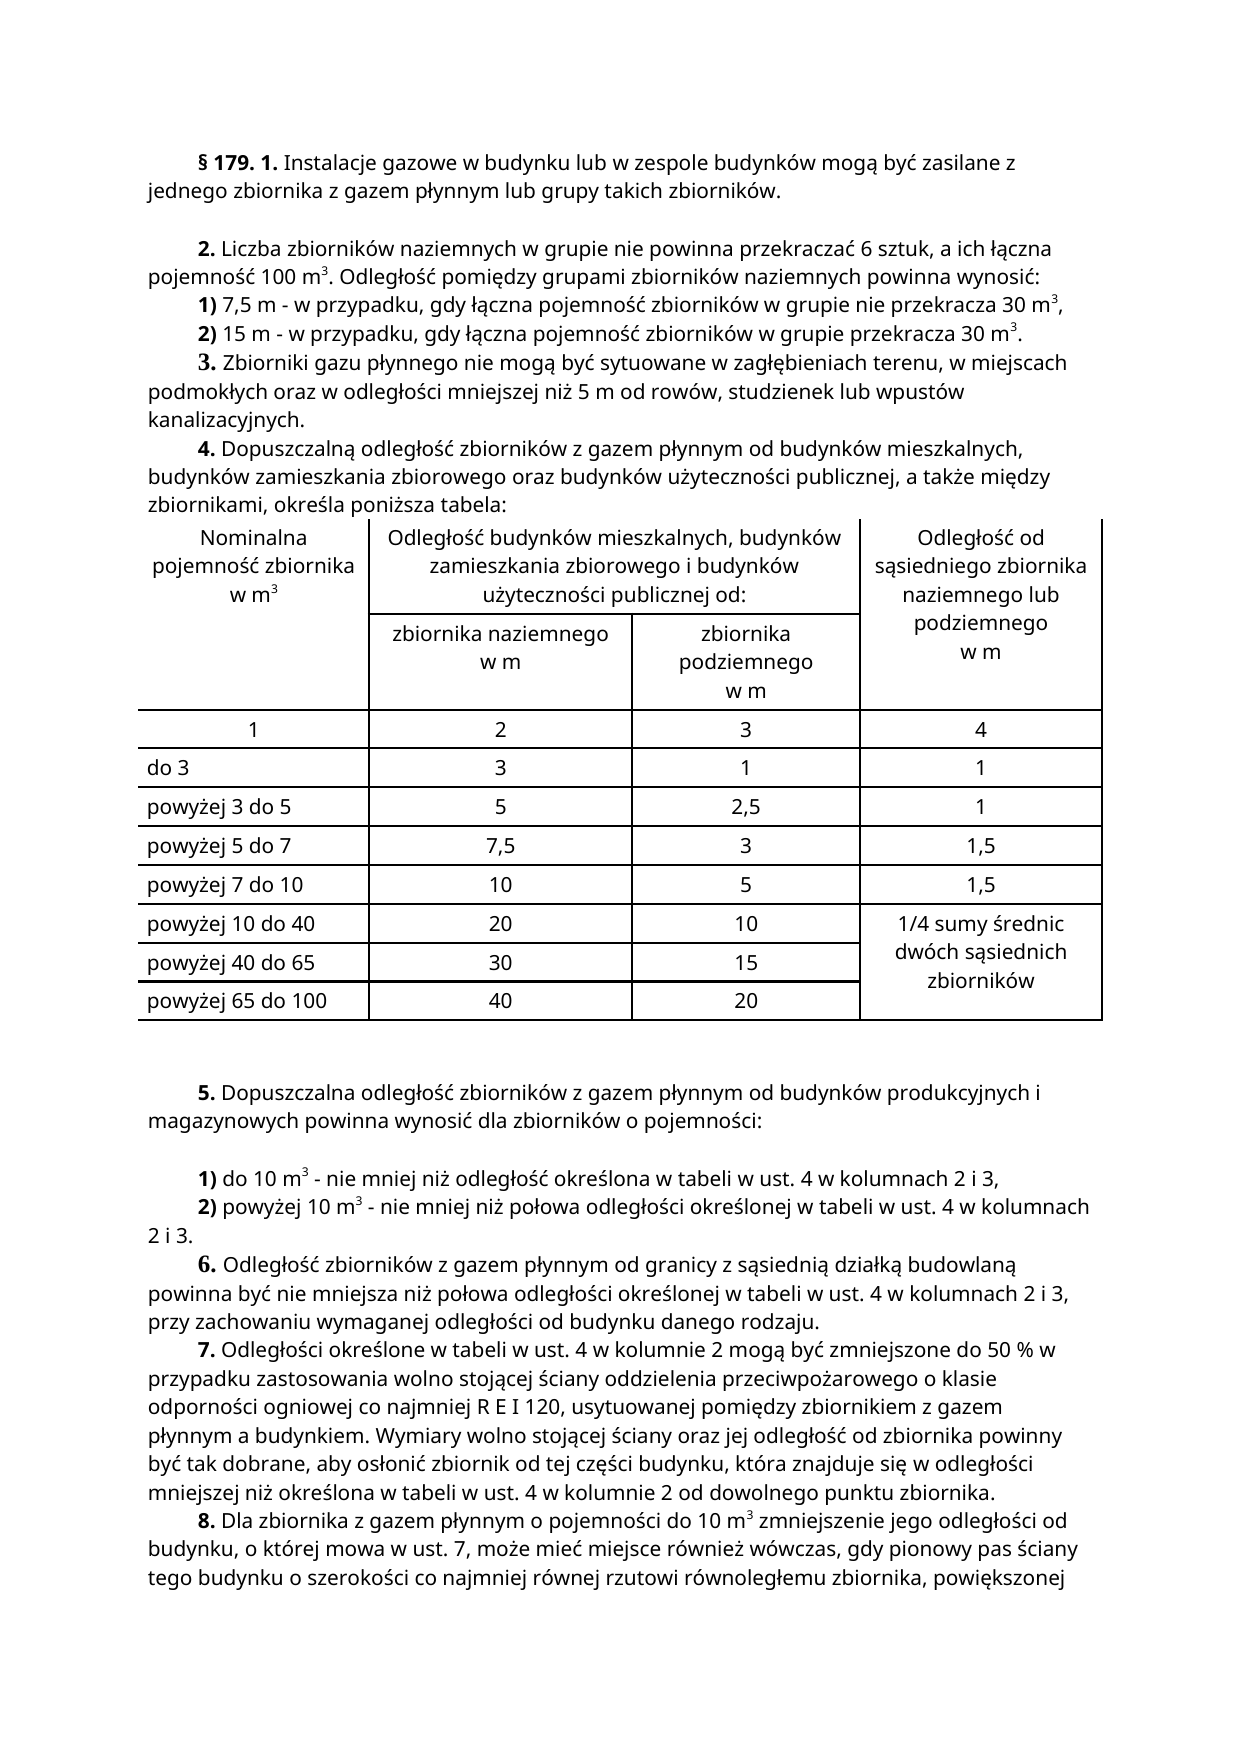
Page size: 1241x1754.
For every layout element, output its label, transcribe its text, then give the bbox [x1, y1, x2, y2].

table_cell 20 [633, 983, 859, 1019]
table_header Odległość od sąsiedniego zbiornika naziemnego lub podziemnego w m [861, 519, 1101, 708]
table_cell 5 [370, 788, 631, 825]
table_cell 3 [370, 749, 631, 786]
table_cell 1,5 [861, 827, 1101, 864]
table_header Odległość budynków mieszkalnych, budynków zamieszkania zbiorowego i budynków użyteczności publicznej od: [370, 519, 859, 613]
text § 179. 1. Instalacje gazowe w budynku lub w zespole budynków mogą być zasilane z jednego zbiornika z gazem płynnym lub grupy takich zbiorników. [148, 148, 1093, 204]
table_cell powyżej 10 do 40 [138, 905, 368, 942]
table_cell 30 [370, 944, 631, 980]
table_header Nominalna pojemność zbiornika w m3 [138, 519, 368, 708]
table_cell 3 [633, 711, 859, 747]
text 2) powyżej 10 m3 - nie mniej niż połowa odległości określonej w tabeli w ust. 4 w kolumnach 2 i 3. [148, 1192, 1093, 1249]
table_cell 10 [633, 905, 859, 942]
text 4. Dopuszczalną odległość zbiorników z gazem płynnym od budynków mieszkalnych, budynków zamieszkania zbiorowego oraz budynków użyteczności publicznej, a także między zbiornikami, określa poniższa tabela: [148, 434, 1093, 519]
table_cell 40 [370, 983, 631, 1019]
table_cell powyżej 65 do 100 [138, 983, 368, 1019]
table_cell 1 [861, 749, 1101, 786]
table_cell 7,5 [370, 827, 631, 864]
table_cell powyżej 3 do 5 [138, 788, 368, 825]
table_cell 1 [861, 788, 1101, 825]
table_cell 1/4 sumy średnic dwóch sąsiednich zbiorników [861, 905, 1101, 1019]
text 1) 7,5 m - w przypadku, gdy łączna pojemność zbiorników w grupie nie przekracza 30 m3, [148, 291, 1093, 319]
table_cell zbiornika naziemnego w m [370, 615, 631, 708]
table_cell do 3 [138, 749, 368, 786]
table_cell 4 [861, 711, 1101, 747]
text 3. Zbiorniki gazu płynnego nie mogą być sytuowane w zagłębieniach terenu, w miejscach podmokłych oraz w odległości mniejszej niż 5 m od rowów, studzienek lub wpustów kanalizacyjnych. [148, 347, 1093, 434]
table_cell 1,5 [861, 866, 1101, 903]
table_cell 5 [633, 866, 859, 903]
table_cell 2 [370, 711, 631, 747]
table_cell 1 [633, 749, 859, 786]
text 2) 15 m - w przypadku, gdy łączna pojemność zbiorników w grupie przekracza 30 m3. [148, 319, 1093, 347]
text 1) do 10 m3 - nie mniej niż odległość określona w tabeli w ust. 4 w kolumnach 2 i 3, [148, 1164, 1093, 1192]
table_cell zbiornika podziemnego w m [633, 615, 859, 708]
text 6. Odległość zbiorników z gazem płynnym od granicy z sąsiednią działką budowlaną powinna być nie mniejsza niż połowa odległości określonej w tabeli w ust. 4 w kolumnach 2 i 3, przy zachowaniu wymaganej odległości od budynku danego rodzaju. [148, 1249, 1093, 1336]
table_cell 20 [370, 905, 631, 942]
table_cell 15 [633, 944, 859, 980]
table_cell powyżej 7 do 10 [138, 866, 368, 903]
table_cell 1 [138, 711, 368, 747]
table_cell 3 [633, 827, 859, 864]
text 5. Dopuszczalna odległość zbiorników z gazem płynnym od budynków produkcyjnych i magazynowych powinna wynosić dla zbiorników o pojemności: [148, 1078, 1093, 1164]
table_cell 10 [370, 866, 631, 903]
table_cell powyżej 40 do 65 [138, 944, 368, 980]
text 7. Odległości określone w tabeli w ust. 4 w kolumnie 2 mogą być zmniejszone do 50 % w przypadku zastosowania wolno stojącej ściany oddzielenia przeciwpożarowego o klasie odporności ogniowej co najmniej R E I 120, usytuowanej pomiędzy zbiornikiem z gazem płynnym a budynkiem. Wymiary wolno stojącej ściany oraz jej odległość od zbiornika powinny być tak dobrane, aby osłonić zbiornik od tej części budynku, która znajduje się w odległości mniejszej niż określona w tabeli w ust. 4 w kolumnie 2 od dowolnego punktu zbiornika. [148, 1336, 1093, 1506]
text 2. Liczba zbiorników naziemnych w grupie nie powinna przekraczać 6 sztuk, a ich łączna pojemność 100 m3. Odległość pomiędzy grupami zbiorników naziemnych powinna wynosić: [148, 234, 1093, 291]
text 8. Dla zbiornika z gazem płynnym o pojemności do 10 m3 zmniejszenie jego odległości od budynku, o której mowa w ust. 7, może mieć miejsce również wówczas, gdy pionowy pas ściany tego budynku o szerokości co najmniej równej rzutowi równoległemu zbiornika, powiększonej [148, 1506, 1093, 1591]
table_cell 2,5 [633, 788, 859, 825]
table_cell powyżej 5 do 7 [138, 827, 368, 864]
